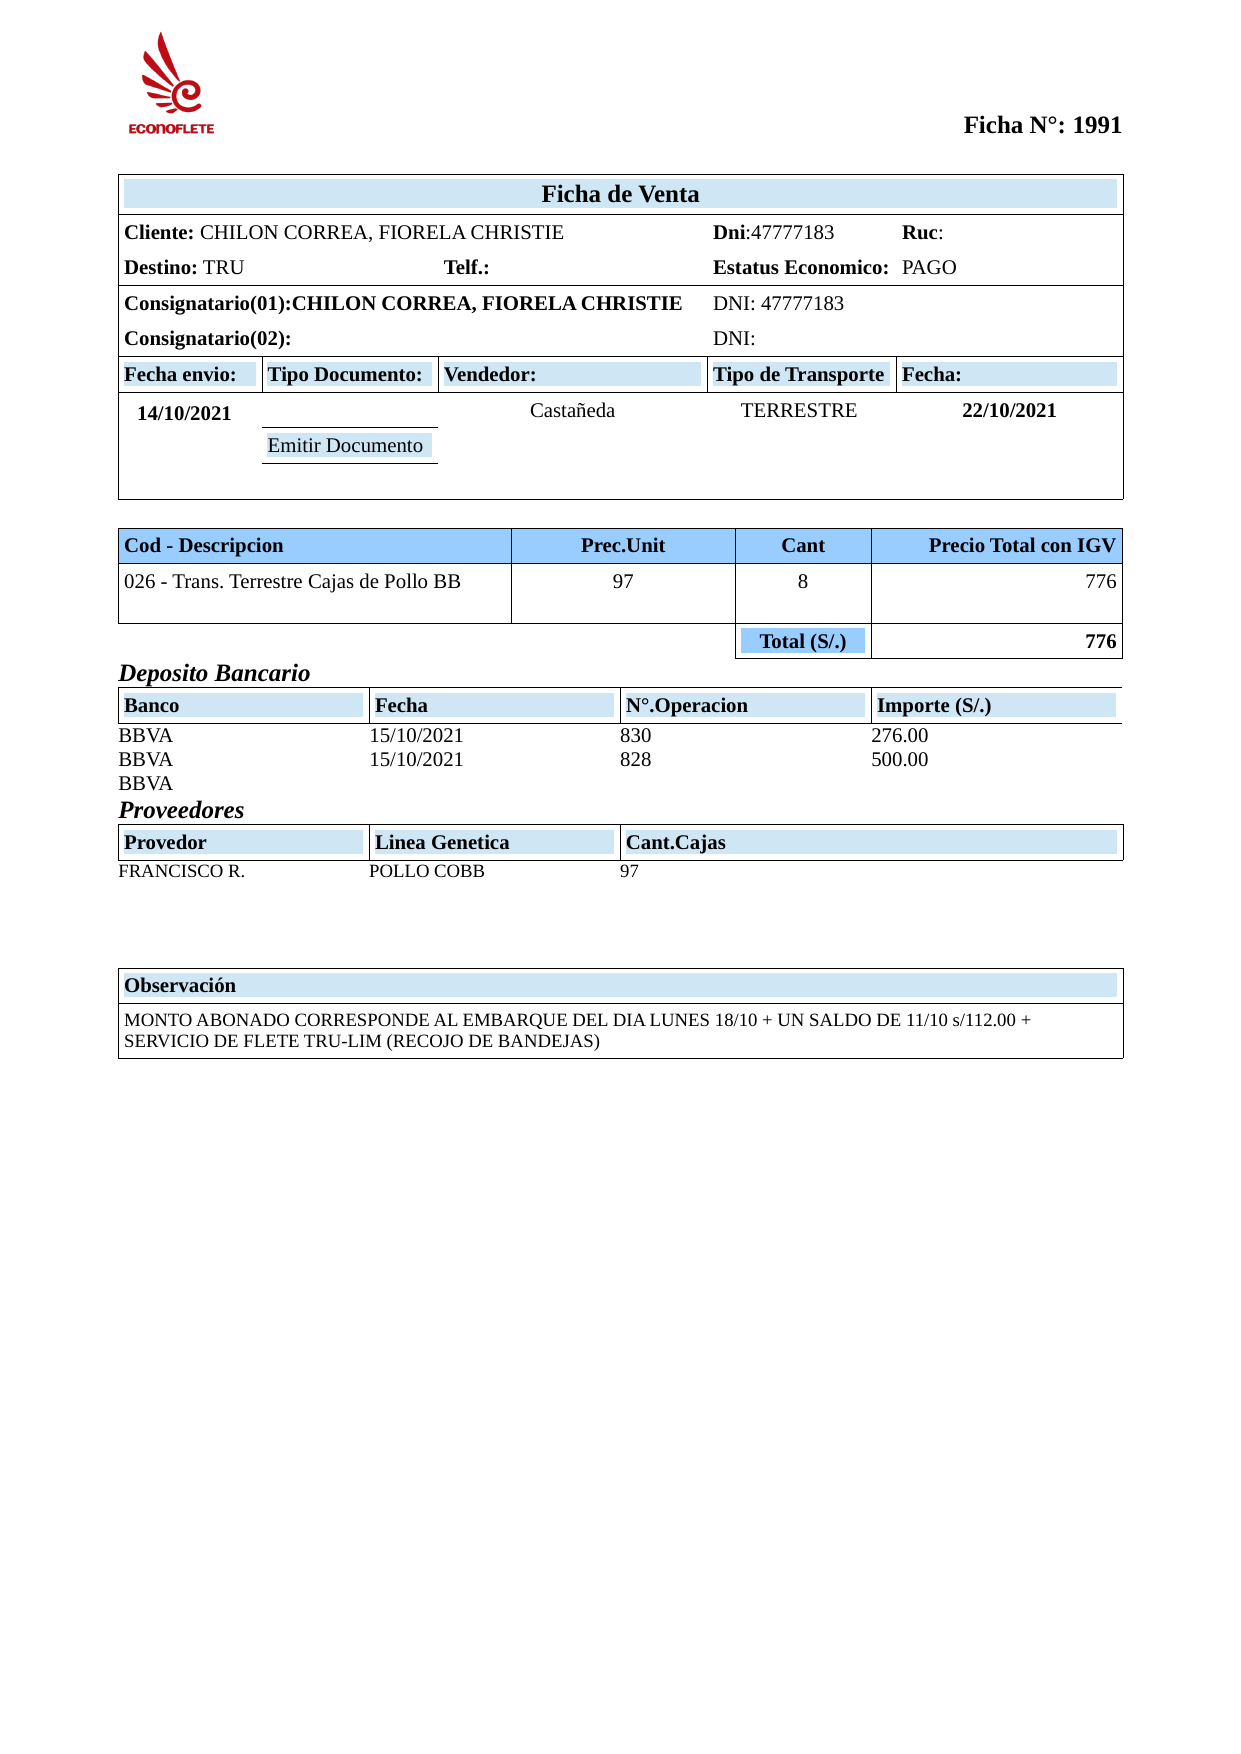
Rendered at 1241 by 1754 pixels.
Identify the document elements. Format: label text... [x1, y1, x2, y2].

table_cell [369, 946, 620, 967]
table_cell [620, 946, 1123, 967]
table_cell [871, 771, 1122, 795]
table_header Linea Genetica [370, 825, 620, 859]
table_cell Estatus Economico: [707, 249, 896, 285]
table_cell [262, 393, 438, 427]
table_cell [369, 903, 620, 924]
table_cell 15/10/2021 [369, 724, 620, 747]
table_cell FRANCISCO R. [118, 861, 369, 881]
table_header N°.Operacion [621, 688, 871, 723]
table_header Cant [736, 529, 871, 563]
table_cell 8 [736, 564, 871, 623]
table_cell Cliente: CHILON CORREA, FIORELA CHRISTIE [119, 215, 707, 249]
table_cell MONTO ABONADO CORRESPONDE AL EMBARQUE DEL DIA LUNES 18/10 + UN SALDO DE 11/10 s/112.00 + SERVICIO DE FLETE TRU-LIM (RECOJO DE BANDEJAS) [119, 1004, 1123, 1058]
table_cell [118, 946, 369, 967]
table_cell [620, 771, 871, 795]
table_header Fecha [370, 688, 620, 723]
table_cell Destino: TRU [119, 249, 438, 285]
table_cell 22/10/2021 [896, 393, 1123, 498]
table_cell [620, 903, 1123, 924]
table_cell 776 [872, 624, 1122, 658]
table_cell [118, 903, 369, 924]
table_cell Tipo de Transporte [708, 357, 896, 392]
table_cell Emitir Documento [262, 428, 438, 463]
table_cell TERRESTRE [707, 393, 896, 498]
table_cell 97 [512, 564, 735, 623]
table_cell [369, 881, 620, 903]
table_header Cod - Descripcion [119, 529, 511, 563]
table_cell 500.00 [871, 747, 1122, 771]
table_cell POLLO COBB [369, 861, 620, 881]
table_cell DNI: 47777183 [707, 286, 1123, 321]
table_header Importe (S/.) [872, 688, 1122, 723]
table_cell 276.00 [871, 724, 1122, 747]
table_cell Total (S/.) [736, 624, 871, 658]
table_cell 776 [872, 564, 1122, 623]
table_cell BBVA [118, 771, 369, 795]
table_cell [369, 771, 620, 795]
table_header Observación [119, 969, 1123, 1003]
table_cell DNI: [707, 321, 1123, 356]
table_cell [262, 464, 438, 498]
table_cell Tipo Documento: [263, 357, 438, 392]
table_header Banco [119, 688, 369, 723]
text Deposito Bancario [118, 658, 1122, 687]
table_cell 14/10/2021 [119, 393, 262, 498]
table_cell BBVA [118, 747, 369, 771]
table_cell Ruc: [896, 215, 1123, 249]
table_header Ficha de Venta [119, 175, 1123, 214]
table_cell [118, 624, 511, 658]
table_header Prec.Unit [512, 529, 735, 563]
table_cell 026 - Trans. Terrestre Cajas de Pollo BB [119, 564, 511, 623]
table_cell Consignatario(01):CHILON CORREA, FIORELA CHRISTIE [119, 286, 707, 321]
table_cell Dni:47777183 [707, 215, 896, 249]
table_cell 97 [620, 861, 1123, 881]
table_cell Telf.: [438, 249, 707, 285]
table_header Cant.Cajas [621, 825, 1123, 859]
table_cell 830 [620, 724, 871, 747]
table_cell 828 [620, 747, 871, 771]
table_cell Vendedor: [439, 357, 707, 392]
table_cell [620, 881, 1123, 903]
table_cell PAGO [896, 249, 1123, 285]
table_cell [118, 924, 369, 946]
table_cell BBVA [118, 724, 369, 747]
table_cell [118, 881, 369, 903]
text Proveedores [118, 795, 1122, 824]
table_cell [620, 924, 1123, 946]
table_cell [511, 624, 735, 658]
picture [118, 31, 225, 134]
table_cell Castañeda [438, 393, 707, 498]
table_cell Fecha: [897, 357, 1123, 392]
table_cell [369, 924, 620, 946]
table_cell 15/10/2021 [369, 747, 620, 771]
table_header Provedor [119, 825, 369, 859]
table_header Precio Total con IGV [872, 529, 1122, 563]
table_cell Consignatario(02): [119, 321, 707, 356]
table_cell Fecha envio: [119, 357, 262, 392]
